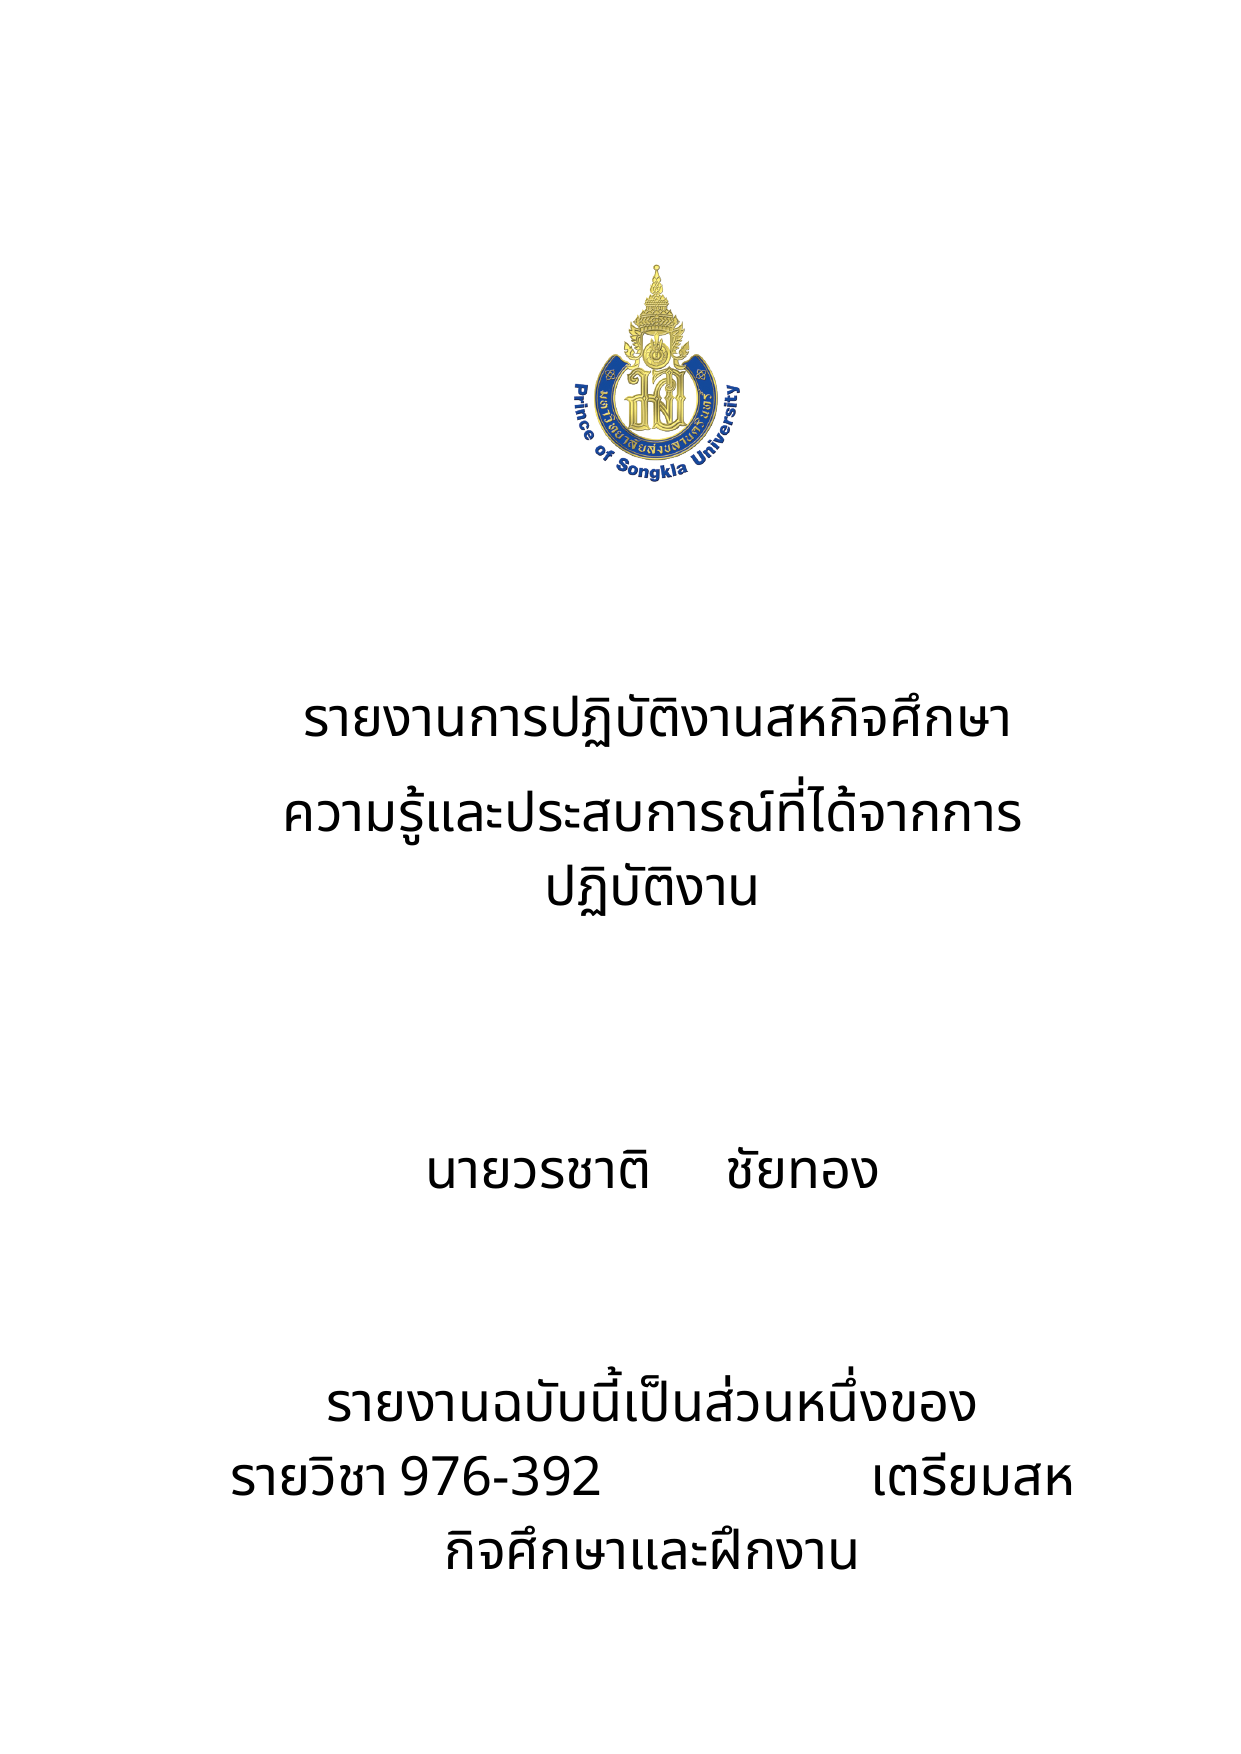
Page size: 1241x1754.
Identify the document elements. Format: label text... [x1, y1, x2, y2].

text รายงานการปฏิบัติงานสหกิจศึกษา [218, 679, 1087, 753]
text ความรู้และประสบการณ์ที่ได้จากการปฏิบัติงาน [218, 773, 1087, 921]
picture [569, 257, 742, 487]
text รายงานฉบับนี้เป็นส่วนหนึ่งของรายวิชา976-392 เตรียมสหกิจศึกษาและฝึกงาน [218, 1364, 1087, 1585]
text นายวรชาติ ชัยทอง [218, 1131, 1087, 1205]
